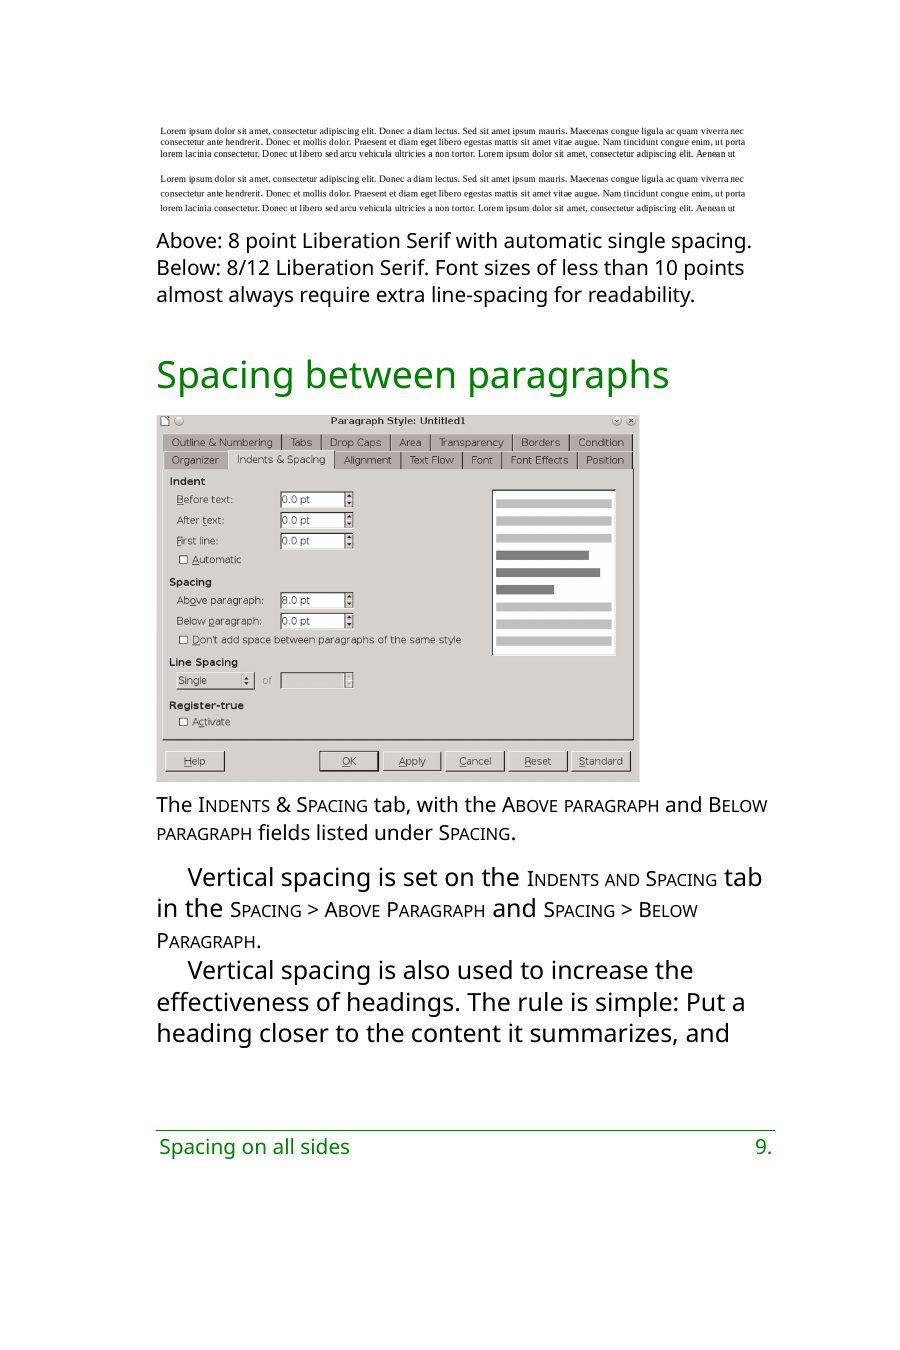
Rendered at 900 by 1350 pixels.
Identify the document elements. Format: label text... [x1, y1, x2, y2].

table_header [156, 415, 775, 783]
text Vertical spacing is set on the Indents and Spacing tab in the Spacing > Above Paragraph and Spacing > Below Paragraph. [156, 861, 775, 955]
table_cell The Indents & Spacing tab, with the Above paragraph and Below paragraph fields listed under Spacing. [156, 783, 775, 845]
picture [156, 125, 749, 215]
table_header [156, 215, 775, 219]
text Vertical spacing is also used to increase the effectiveness of headings. The rule is simple: Put a heading closer to the content it summarizes, and [156, 955, 775, 1048]
subtitle Spacing between paragraphs [156, 348, 775, 399]
table_header [749, 125, 775, 214]
picture [156, 415, 640, 782]
table_cell Above: 8 point Liberation Serif with automatic single spacing. Below: 8/12 Liberation Serif. Font sizes of less than 10 points almost always require extra line-spacing for readability. [156, 219, 775, 308]
